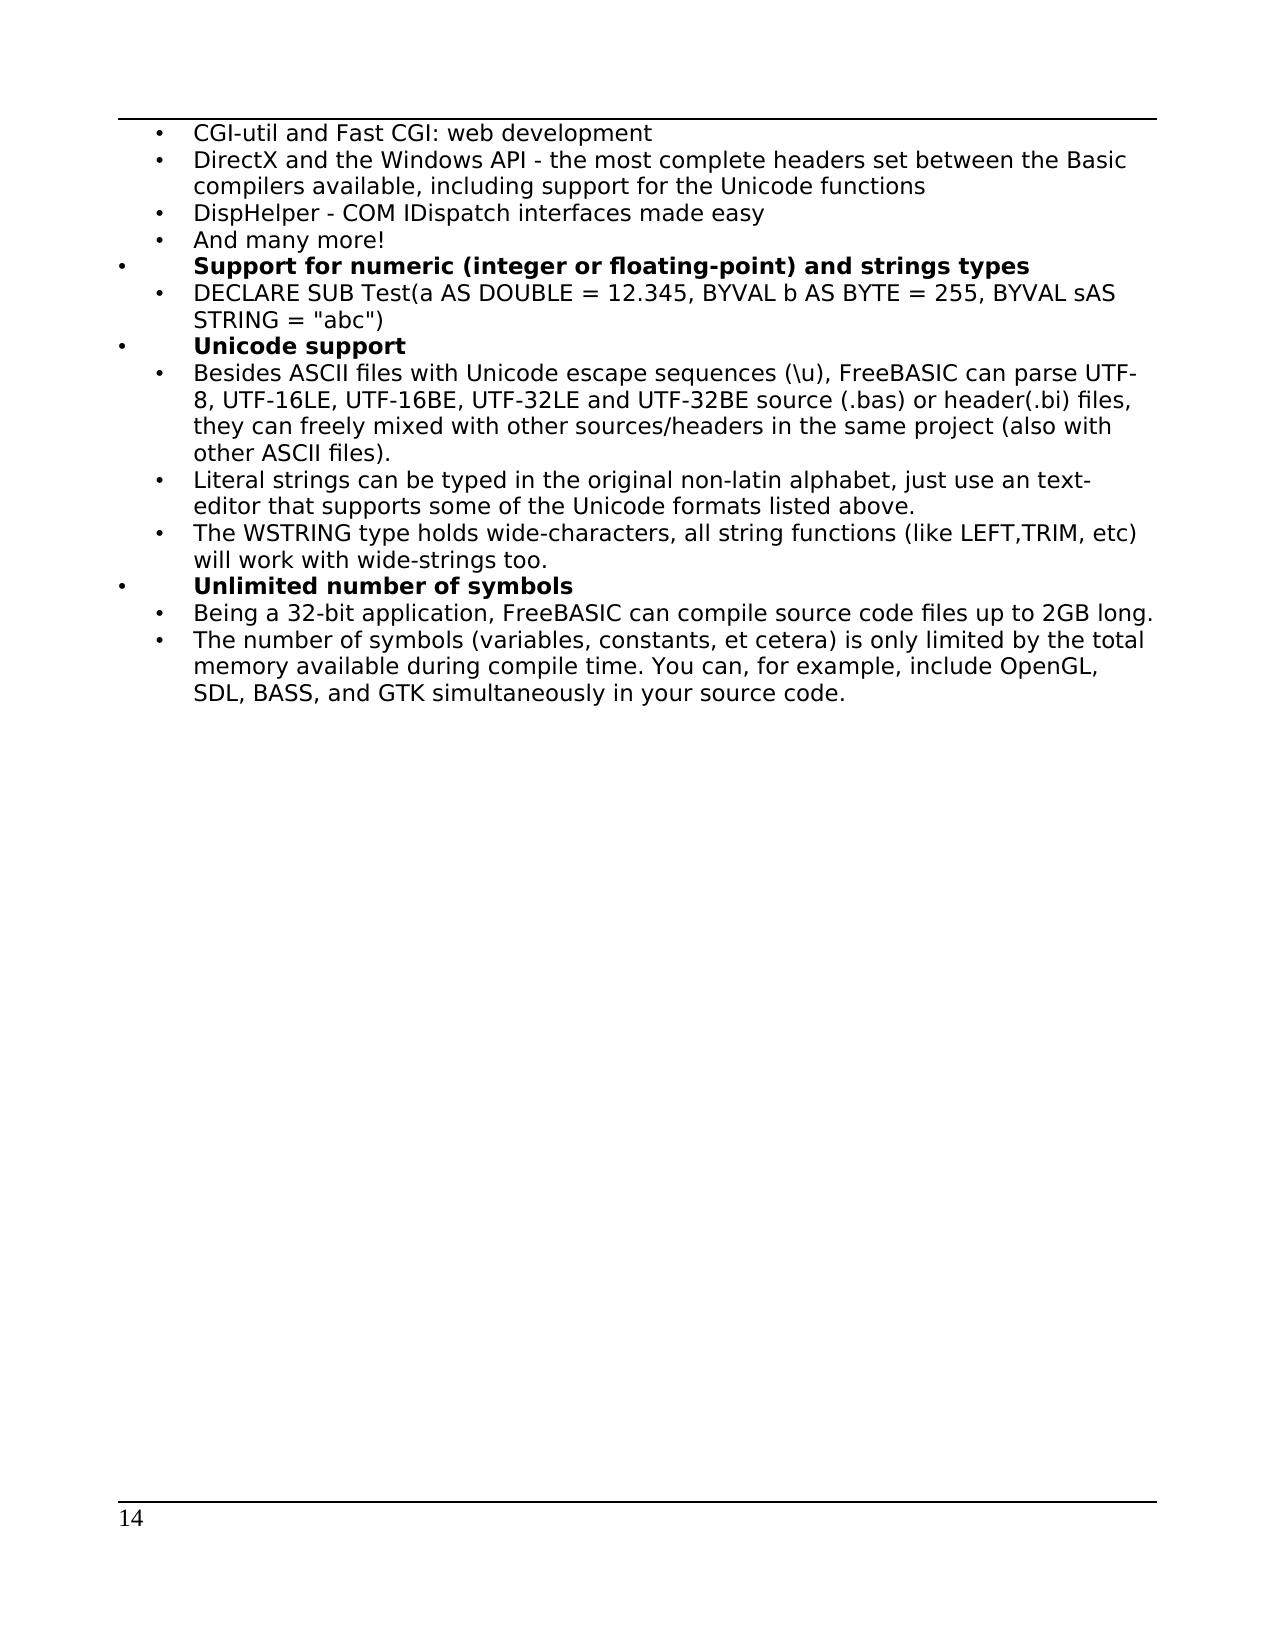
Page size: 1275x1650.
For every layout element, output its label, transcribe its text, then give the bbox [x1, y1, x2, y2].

list DECLARE SUB Test(a AS DOUBLE = 12.345, BYVAL b AS BYTE = 255, BYVAL sAS STRING = "abc") [156, 280, 1157, 333]
list DirectX and the Windows API - the most complete headers set between the Basic compilers available, including support for the Unicode functions [156, 147, 1157, 200]
list The WSTRING type holds wide-characters, all string functions (like LEFT,TRIM, etc) will work with wide-strings too. [156, 520, 1157, 573]
list The number of symbols (variables, constants, et cetera) is only limited by the total memory available during compile time. You can, for example, include OpenGL, SDL, BASS, and GTK simultaneously in your source code. [156, 627, 1157, 707]
list Besides ASCII files with Unicode escape sequences (\u), FreeBASIC can parse UTF-8, UTF-16LE, UTF-16BE, UTF-32LE and UTF-32BE source (.bas) or header(.bi) files, they can freely mixed with other sources/headers in the same project (also with other ASCII files). [156, 360, 1157, 467]
list Support for numeric (integer or floating-point) and strings types [118, 253, 1157, 280]
list Literal strings can be typed in the original non-latin alphabet, just use an text-editor that supports some of the Unicode formats listed above. [156, 467, 1157, 520]
list CGI-util and Fast CGI: web development [156, 120, 1157, 147]
list Being a 32-bit application, FreeBASIC can compile source code files up to 2GB long. [156, 600, 1157, 627]
list And many more! [156, 227, 1157, 253]
list DispHelper - COM IDispatch interfaces made easy [156, 200, 1157, 227]
list Unlimited number of symbols [118, 573, 1157, 600]
list Unicode support [118, 333, 1157, 360]
